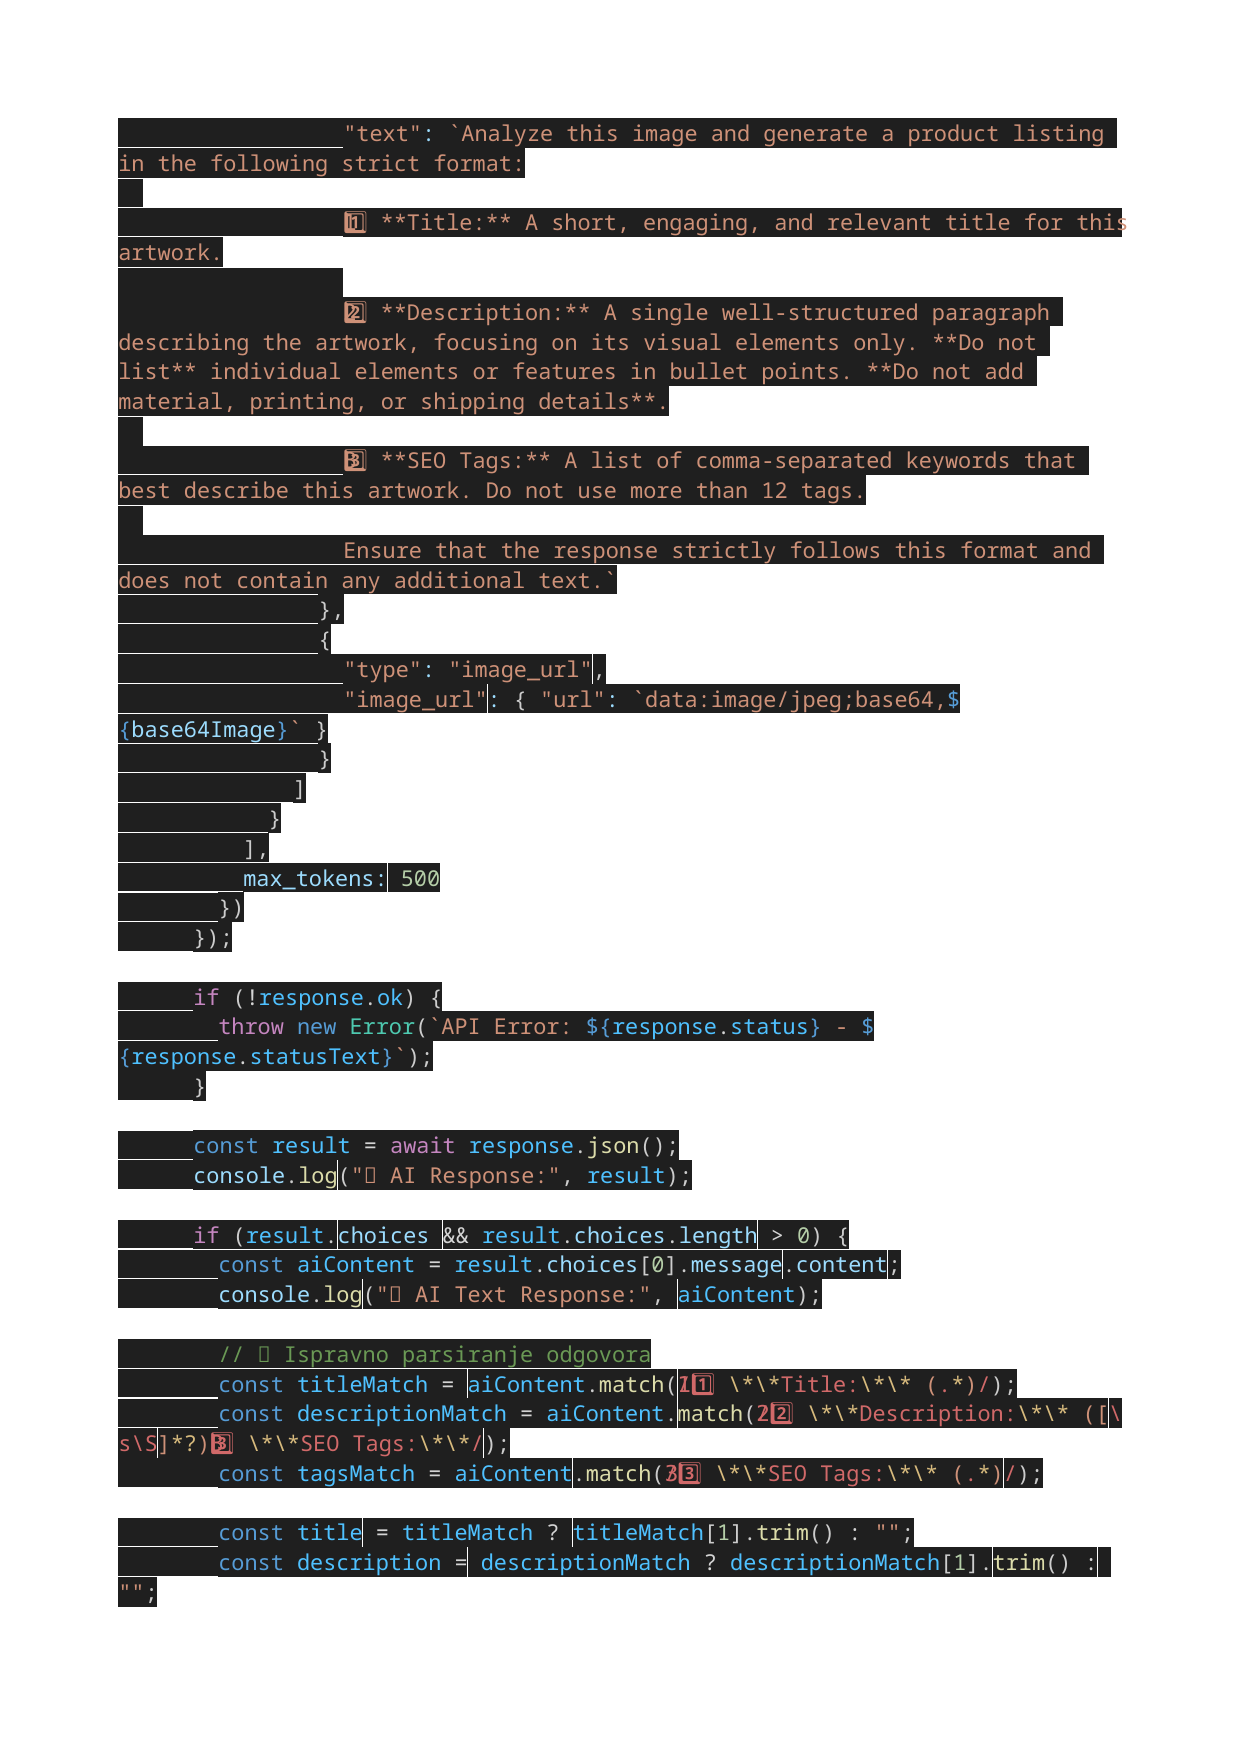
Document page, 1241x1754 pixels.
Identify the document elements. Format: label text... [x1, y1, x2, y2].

text "type": "image_url", [118, 654, 1122, 684]
text "image_url": { "url": `data:image/jpeg;base64,${base64Image}` } [118, 684, 1122, 743]
text // 📌 Ispravno parsiranje odgovora [118, 1339, 1122, 1368]
text console.log("🤖 AI Response:", result); [118, 1160, 1122, 1190]
text if (!response.ok) { [118, 982, 1122, 1011]
text const description = descriptionMatch ? descriptionMatch[1].trim() : ""; [118, 1547, 1122, 1607]
text throw new Error(`API Error: ${response.status} - ${response.statusText}`); [118, 1011, 1122, 1071]
text } [118, 743, 1122, 773]
text }) [118, 892, 1122, 922]
text const titleMatch = aiContent.match(/1️⃣ \*\*Title:\*\* (.*)/); [118, 1368, 1122, 1398]
text }); [118, 922, 1122, 952]
text }, [118, 594, 1122, 624]
text max_tokens: 500 [118, 862, 1122, 892]
text Ensure that the response strictly follows this format and does not contain any additional text.` [118, 535, 1122, 594]
text "text": `Analyze this image and generate a product listing in the following strict format: [118, 118, 1122, 178]
text const result = await response.json(); [118, 1130, 1122, 1160]
text console.log("📌 AI Text Response:", aiContent); [118, 1279, 1122, 1309]
text } [118, 1071, 1122, 1101]
text const aiContent = result.choices[0].message.content; [118, 1249, 1122, 1279]
text const descriptionMatch = aiContent.match(/2️⃣ \*\*Description:\*\* ([\s\S]*?)3️⃣ \*\*SEO Tags:\*\*/); [118, 1398, 1122, 1458]
text 1️⃣ **Title:** A short, engaging, and relevant title for this artwork. [118, 207, 1122, 267]
text const tagsMatch = aiContent.match(/3️⃣ \*\*SEO Tags:\*\* (.*)/); [118, 1458, 1122, 1488]
text 2️⃣ **Description:** A single well-structured paragraph describing the artwork, focusing on its visual elements only. **Do not list** individual elements or features in bullet points. **Do not add material, printing, or shipping details**. [118, 297, 1122, 416]
text const title = titleMatch ? titleMatch[1].trim() : ""; [118, 1517, 1122, 1547]
text ] [118, 773, 1122, 803]
text 3️⃣ **SEO Tags:** A list of comma-separated keywords that best describe this artwork. Do not use more than 12 tags. [118, 446, 1122, 505]
text ], [118, 833, 1122, 862]
text if (result.choices && result.choices.length > 0) { [118, 1220, 1122, 1249]
text } [118, 803, 1122, 833]
text { [118, 624, 1122, 654]
